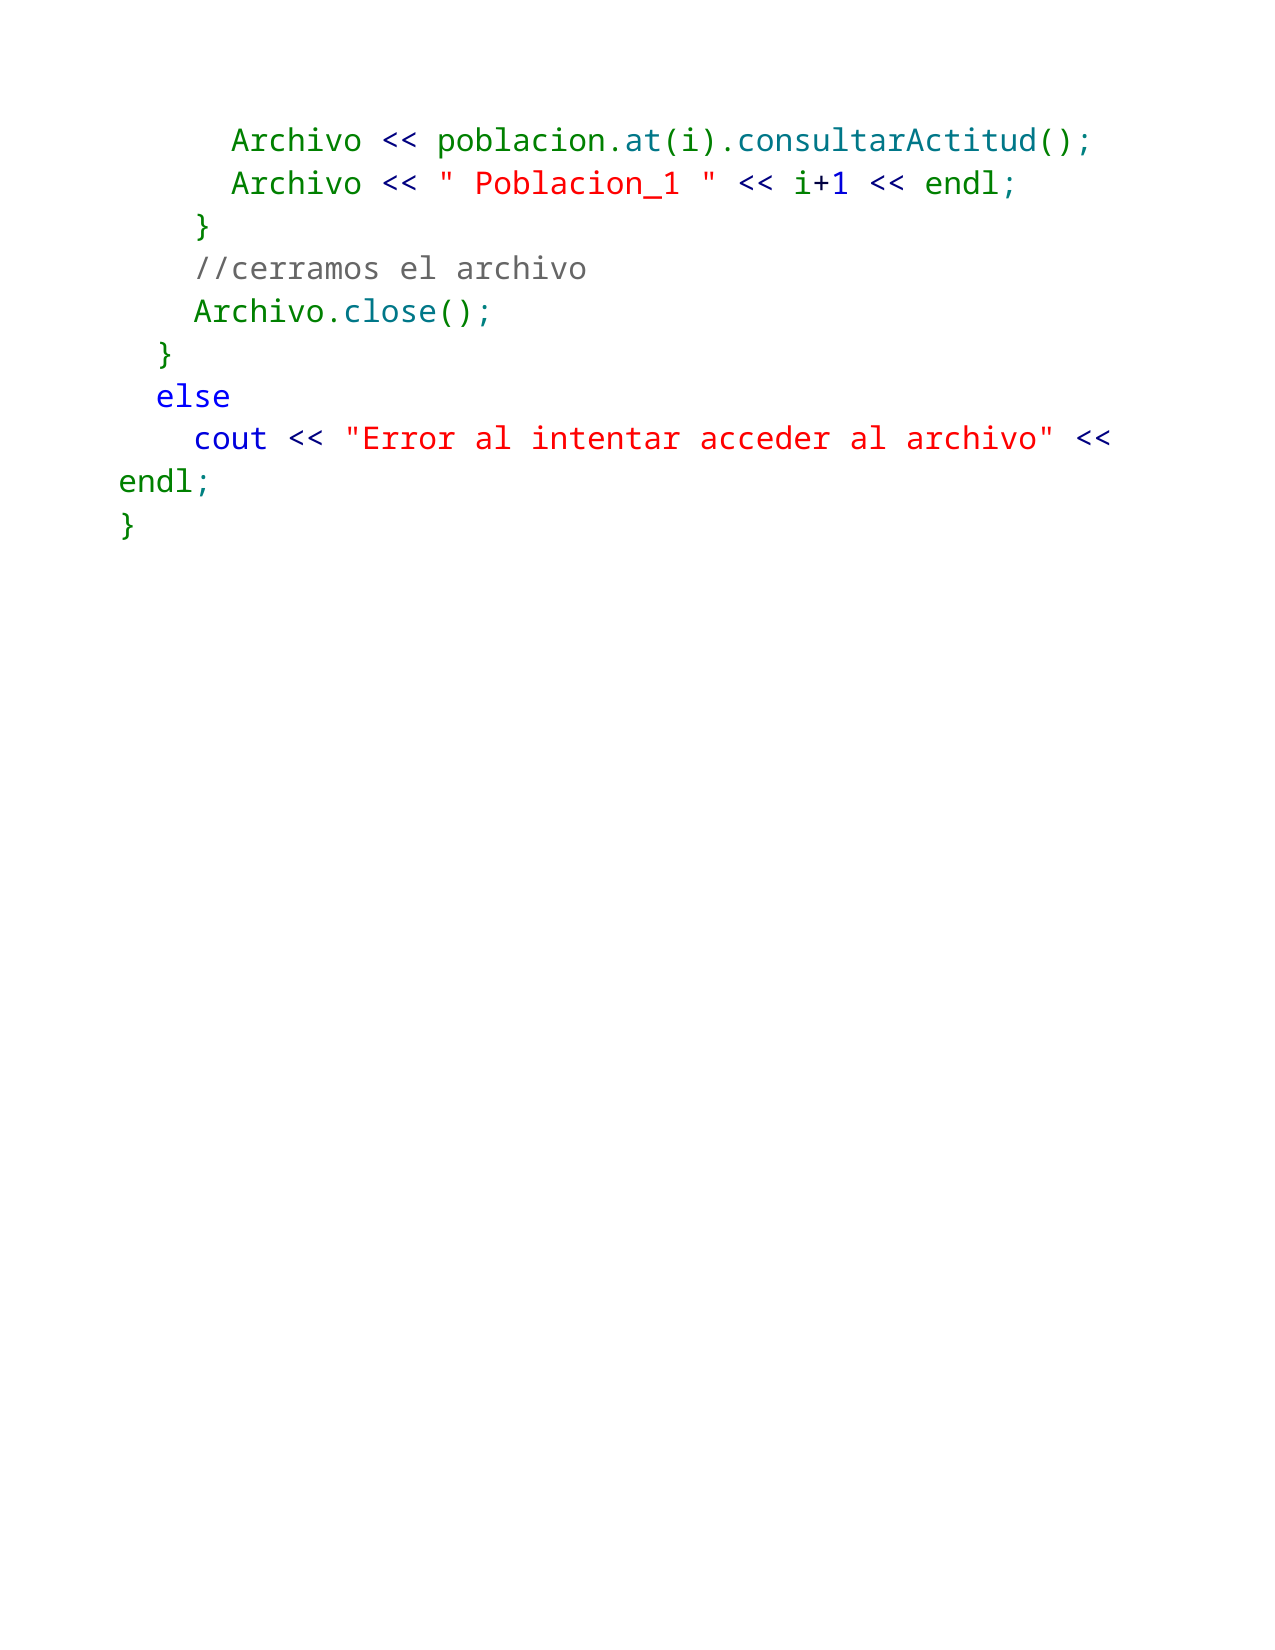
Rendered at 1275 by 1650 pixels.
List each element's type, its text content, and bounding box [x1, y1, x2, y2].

text Archivo << poblacion.at(i).consultarActitud(); [118, 118, 1157, 161]
text } [118, 203, 1157, 246]
text else [118, 374, 1157, 416]
text Archivo.close(); [118, 288, 1157, 331]
text cout << "Error al intentar acceder al archivo" << endl; [118, 416, 1157, 502]
text } [118, 331, 1157, 374]
text Archivo << " Poblacion_1 " << i+1 << endl; [118, 161, 1157, 203]
text } [118, 502, 1157, 544]
text //cerramos el archivo [118, 246, 1157, 288]
